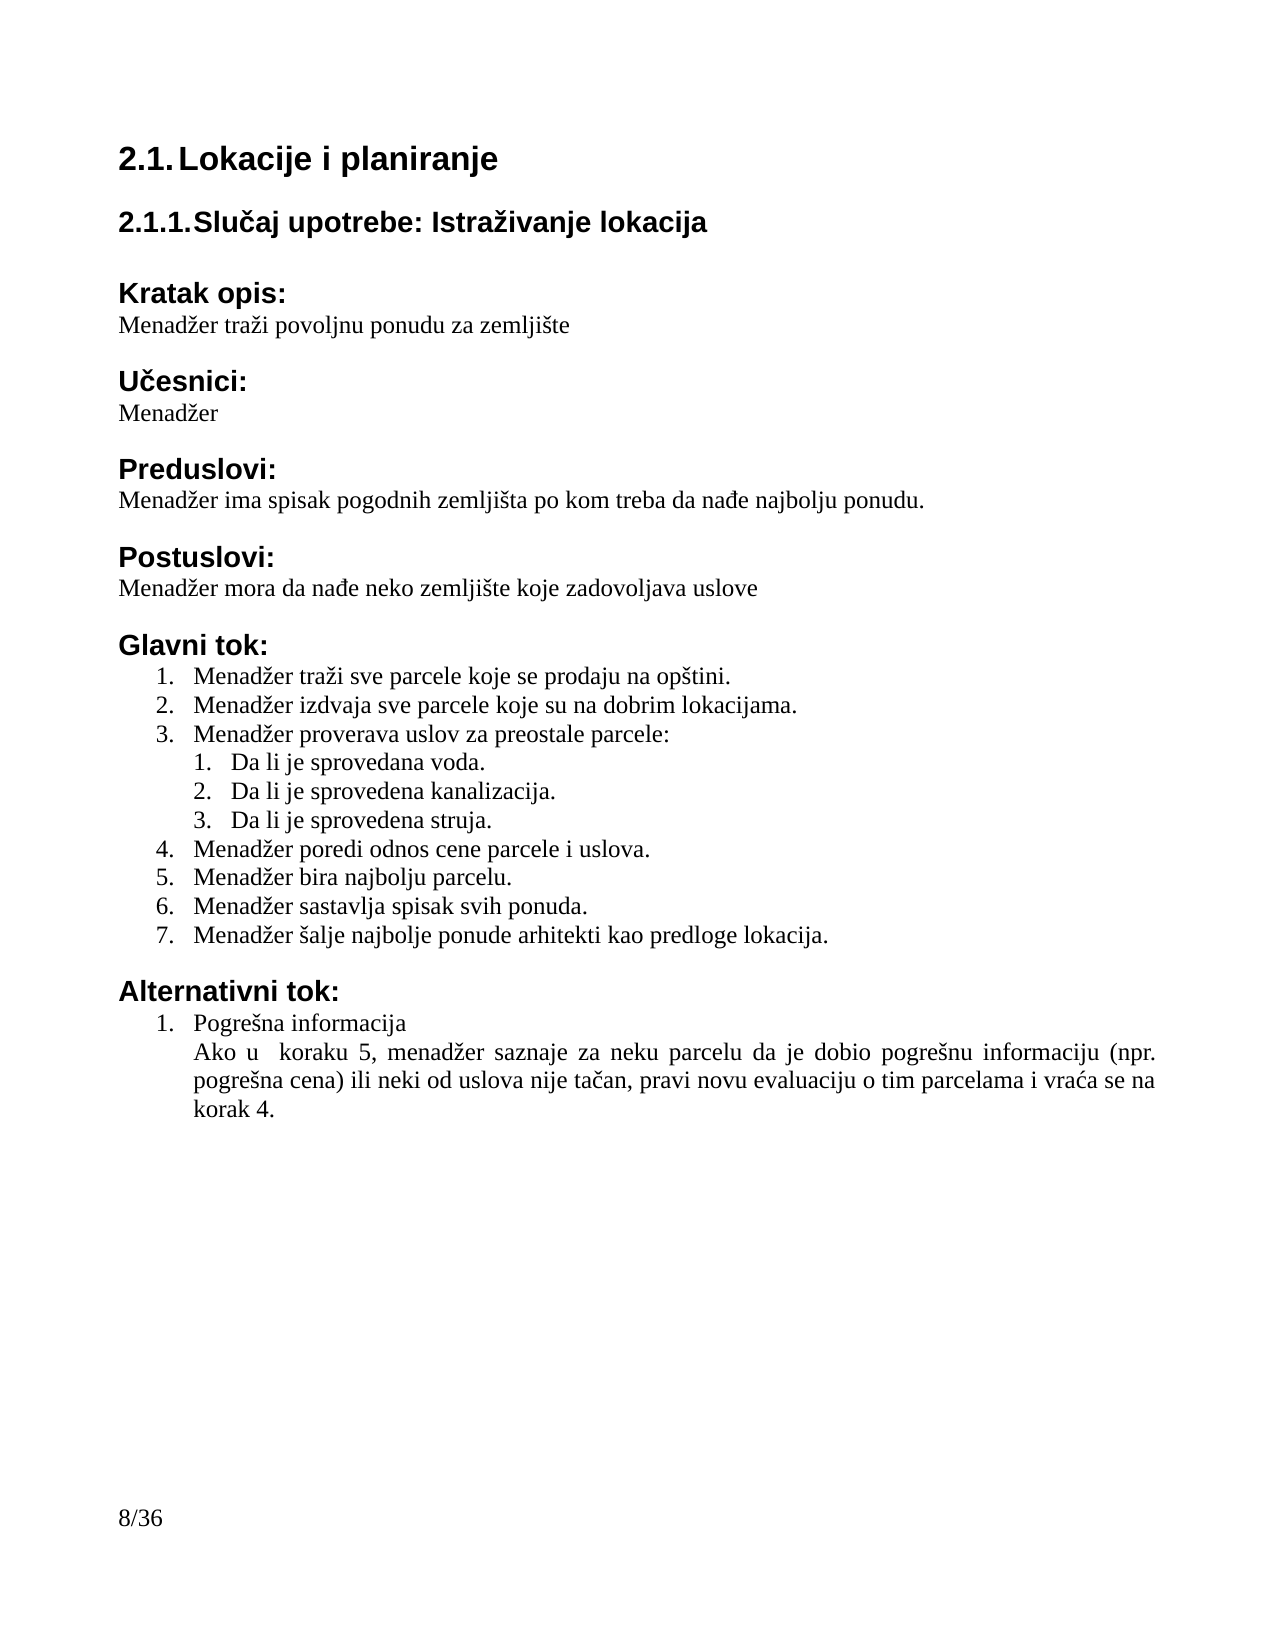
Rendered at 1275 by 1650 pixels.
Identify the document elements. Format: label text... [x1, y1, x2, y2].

list Menadžer poredi odnos cene parcele i uslova. [156, 834, 1157, 862]
list Menadžer traži sve parcele koje se prodaju na opštini. [156, 661, 1157, 690]
subtitle Slučaj upotrebe: Istraživanje lokacija [118, 205, 1157, 238]
list Menadžer šalje najbolje ponude arhitekti kao predloge lokacija. [156, 920, 1157, 949]
list Da li je sprovedana voda. [193, 747, 1157, 776]
subtitle Glavni tok: [118, 628, 1157, 661]
subtitle Alternativni tok: [118, 974, 1157, 1008]
text Menadžer ima spisak pogodnih zemljišta po kom treba da nađe najbolju ponudu. [118, 486, 1157, 514]
list Da li je sprovedena kanalizacija. [193, 776, 1157, 805]
list Menadžer proverava uslov za preostale parcele: [156, 719, 1157, 747]
list Menadžer sastavlja spisak svih ponuda. [156, 891, 1157, 920]
list Ako u koraku 5, menadžer saznaje za neku parcelu da je dobio pogrešnu informaciju (npr. pogrešna cena) ili neki od uslova nije tačan, pravi novu evaluaciju o tim parcelama i vraća se na korak 4. [156, 1037, 1157, 1123]
list Menadžer bira najbolju parcelu. [156, 862, 1157, 891]
text Menadžer [118, 398, 1157, 427]
subtitle Preduslovi: [118, 452, 1157, 486]
list Pogrešna informacija [156, 1008, 1157, 1037]
text Menadžer mora da nađe neko zemljište koje zadovoljava uslove [118, 573, 1157, 602]
subtitle Učesnici: [118, 364, 1157, 398]
text Menadžer traži povoljnu ponudu za zemljište [118, 310, 1157, 339]
list Menadžer izdvaja sve parcele koje su na dobrim lokacijama. [156, 690, 1157, 719]
subtitle Kratak opis: [118, 276, 1157, 310]
subtitle Postuslovi: [118, 540, 1157, 573]
subtitle Lokacije i planiranje [118, 139, 1157, 178]
list Da li je sprovedena struja. [193, 805, 1157, 834]
